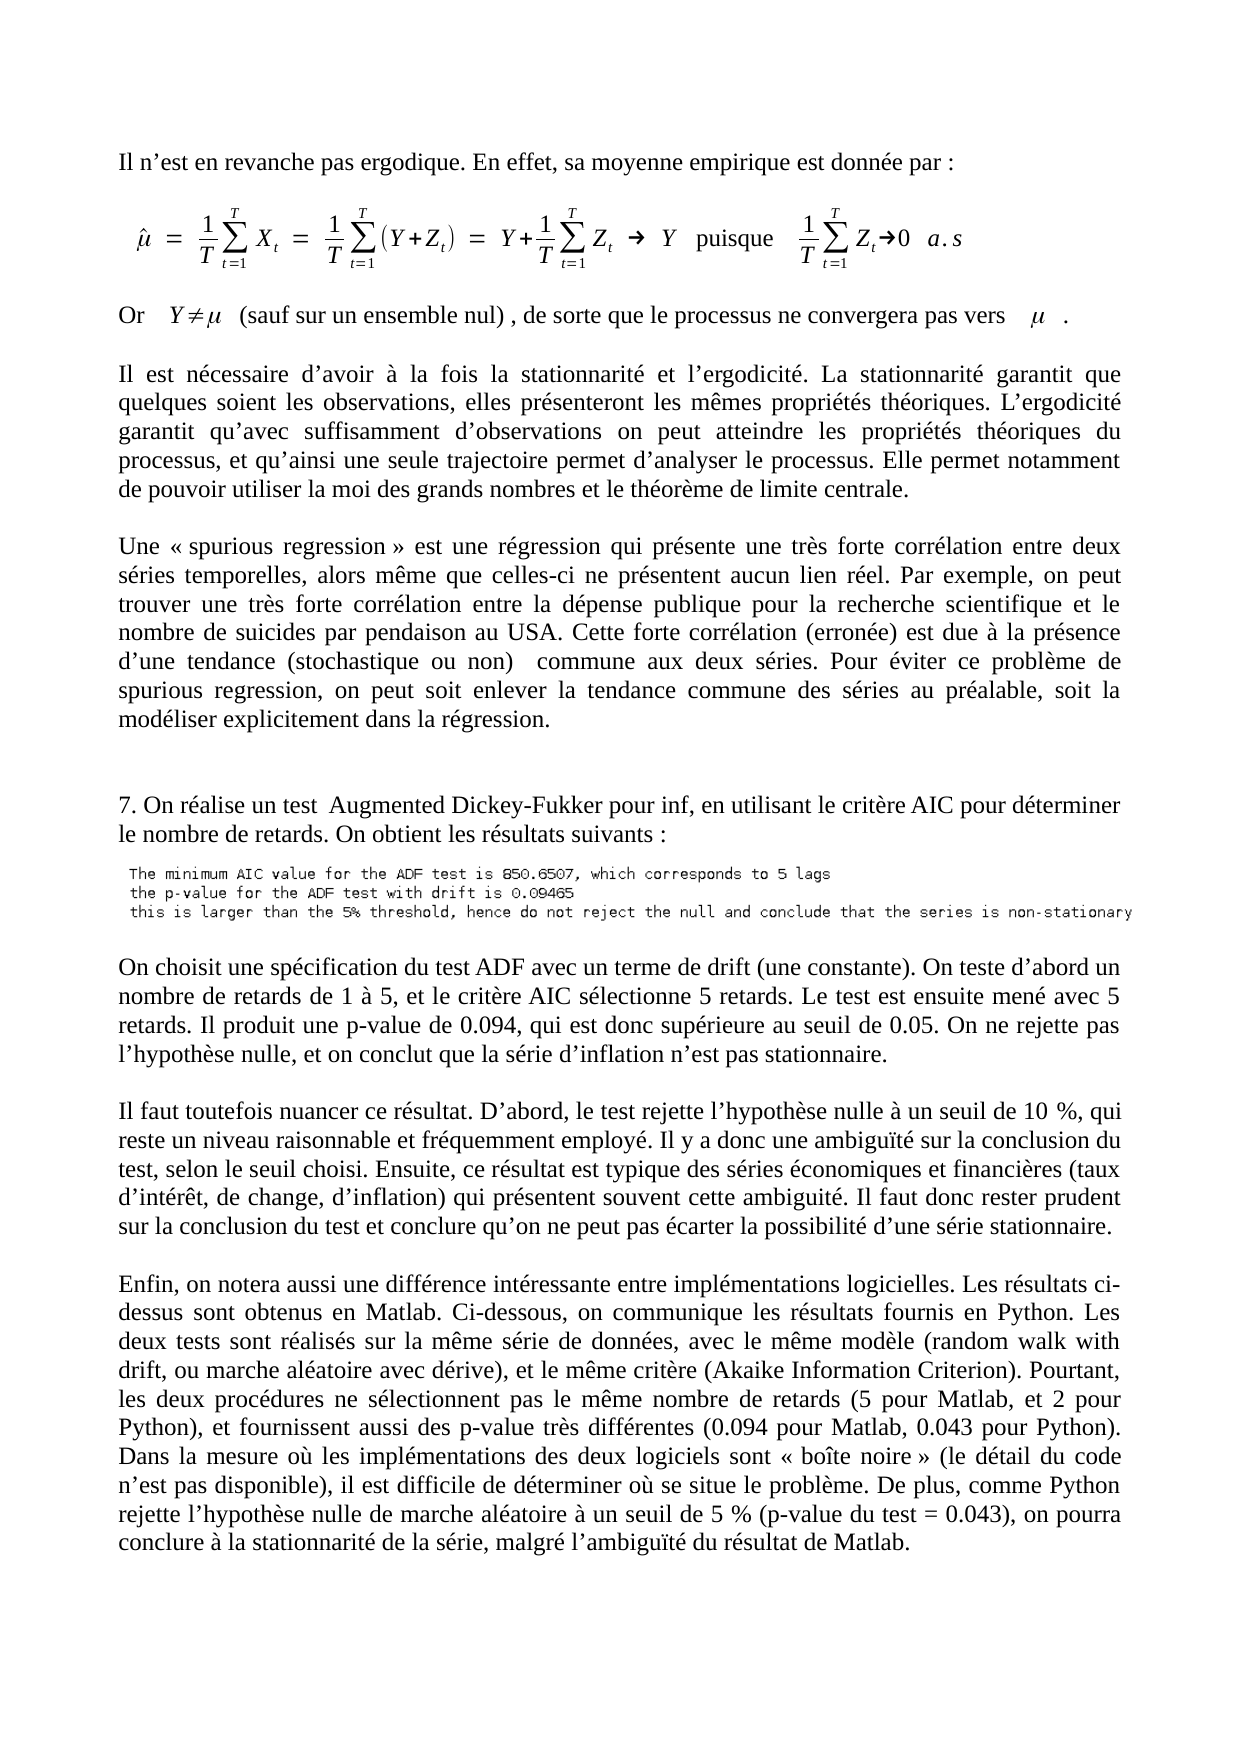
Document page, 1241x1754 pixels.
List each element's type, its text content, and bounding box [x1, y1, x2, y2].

text Enfin, on notera aussi une différence intéressante entre implémentations logicielles. Les résultats ci-dessus sont obtenus en Matlab. Ci-dessous, on communique les résultats fournis en Python. Les deux tests sont réalisés sur la même série de données, avec le même modèle (random walk with drift, ou marche aléatoire avec dérive), et le même critère (Akaike Information Criterion). Pourtant, les deux procédures ne sélectionnent pas le même nombre de retards (5 pour Matlab, et 2 pour Python), et fournissent aussi des p-value très différentes (0.094 pour Matlab, 0.043 pour Python). Dans la mesure où les implémentations des deux logiciels sont « boîte noire » (le détail du code n’est pas disponible), il est difficile de déterminer où se situe le problème. De plus, comme Python rejette l’hypothèse nulle de marche aléatoire à un seuil de 5 % (p-value du test = 0.043), on pourra conclure à la stationnarité de la série, malgré l’ambiguïté du résultat de Matlab. [118, 1269, 1122, 1556]
text On choisit une spécification du test ADF avec un terme de drift (une constante). On teste d’abord un nombre de retards de 1 à 5, et le critère AIC sélectionne 5 retards. Le test est ensuite mené avec 5 retards. Il produit une p-value de 0.094, qui est donc supérieure au seuil de 0.05. On ne rejette pas l’hypothèse nulle, et on conclut que la série d’inflation n’est pas stationnaire. [118, 952, 1122, 1067]
text Or (sauf sur un ensemble nul) , de sorte que le processus ne convergera pas vers . [118, 300, 1122, 330]
text Une « spurious regression » est une régression qui présente une très forte corrélation entre deux séries temporelles, alors même que celles-ci ne présentent aucun lien réel. Par exemple, on peut trouver une très forte corrélation entre la dépense publique pour la recherche scientifique et le nombre de suicides par pendaison au USA. Cette forte corrélation (erronée) est due à la présence d’une tendance (stochastique ou non) commune aux deux séries. Pour éviter ce problème de spurious regression, on peut soit enlever la tendance commune des séries au préalable, soit la modéliser explicitement dans la régression. [118, 531, 1122, 732]
picture [126, 860, 1146, 924]
text puisque [118, 204, 1122, 272]
text Il faut toutefois nuancer ce résultat. D’abord, le test rejette l’hypothèse nulle à un seuil de 10 %, qui reste un niveau raisonnable et fréquemment employé. Il y a donc une ambiguïté sur la conclusion du test, selon le seuil choisi. Ensuite, ce résultat est typique des séries économiques et financières (taux d’intérêt, de change, d’inflation) qui présentent souvent cette ambiguité. Il faut donc rester prudent sur la conclusion du test et conclure qu’on ne peut pas écarter la possibilité d’une série stationnaire. [118, 1096, 1122, 1240]
text Il n’est en revanche pas ergodique. En effet, sa moyenne empirique est donnée par : [118, 147, 1122, 176]
text Il est nécessaire d’avoir à la fois la stationnarité et l’ergodicité. La stationnarité garantit que quelques soient les observations, elles présenteront les mêmes propriétés théoriques. L’ergodicité garantit qu’avec suffisamment d’observations on peut atteindre les propriétés théoriques du processus, et qu’ainsi une seule trajectoire permet d’analyser le processus. Elle permet notamment de pouvoir utiliser la moi des grands nombres et le théorème de limite centrale. [118, 359, 1122, 502]
text 7. On réalise un test Augmented Dickey-Fukker pour inf, en utilisant le critère AIC pour déterminer le nombre de retards. On obtient les résultats suivants : [118, 790, 1122, 847]
